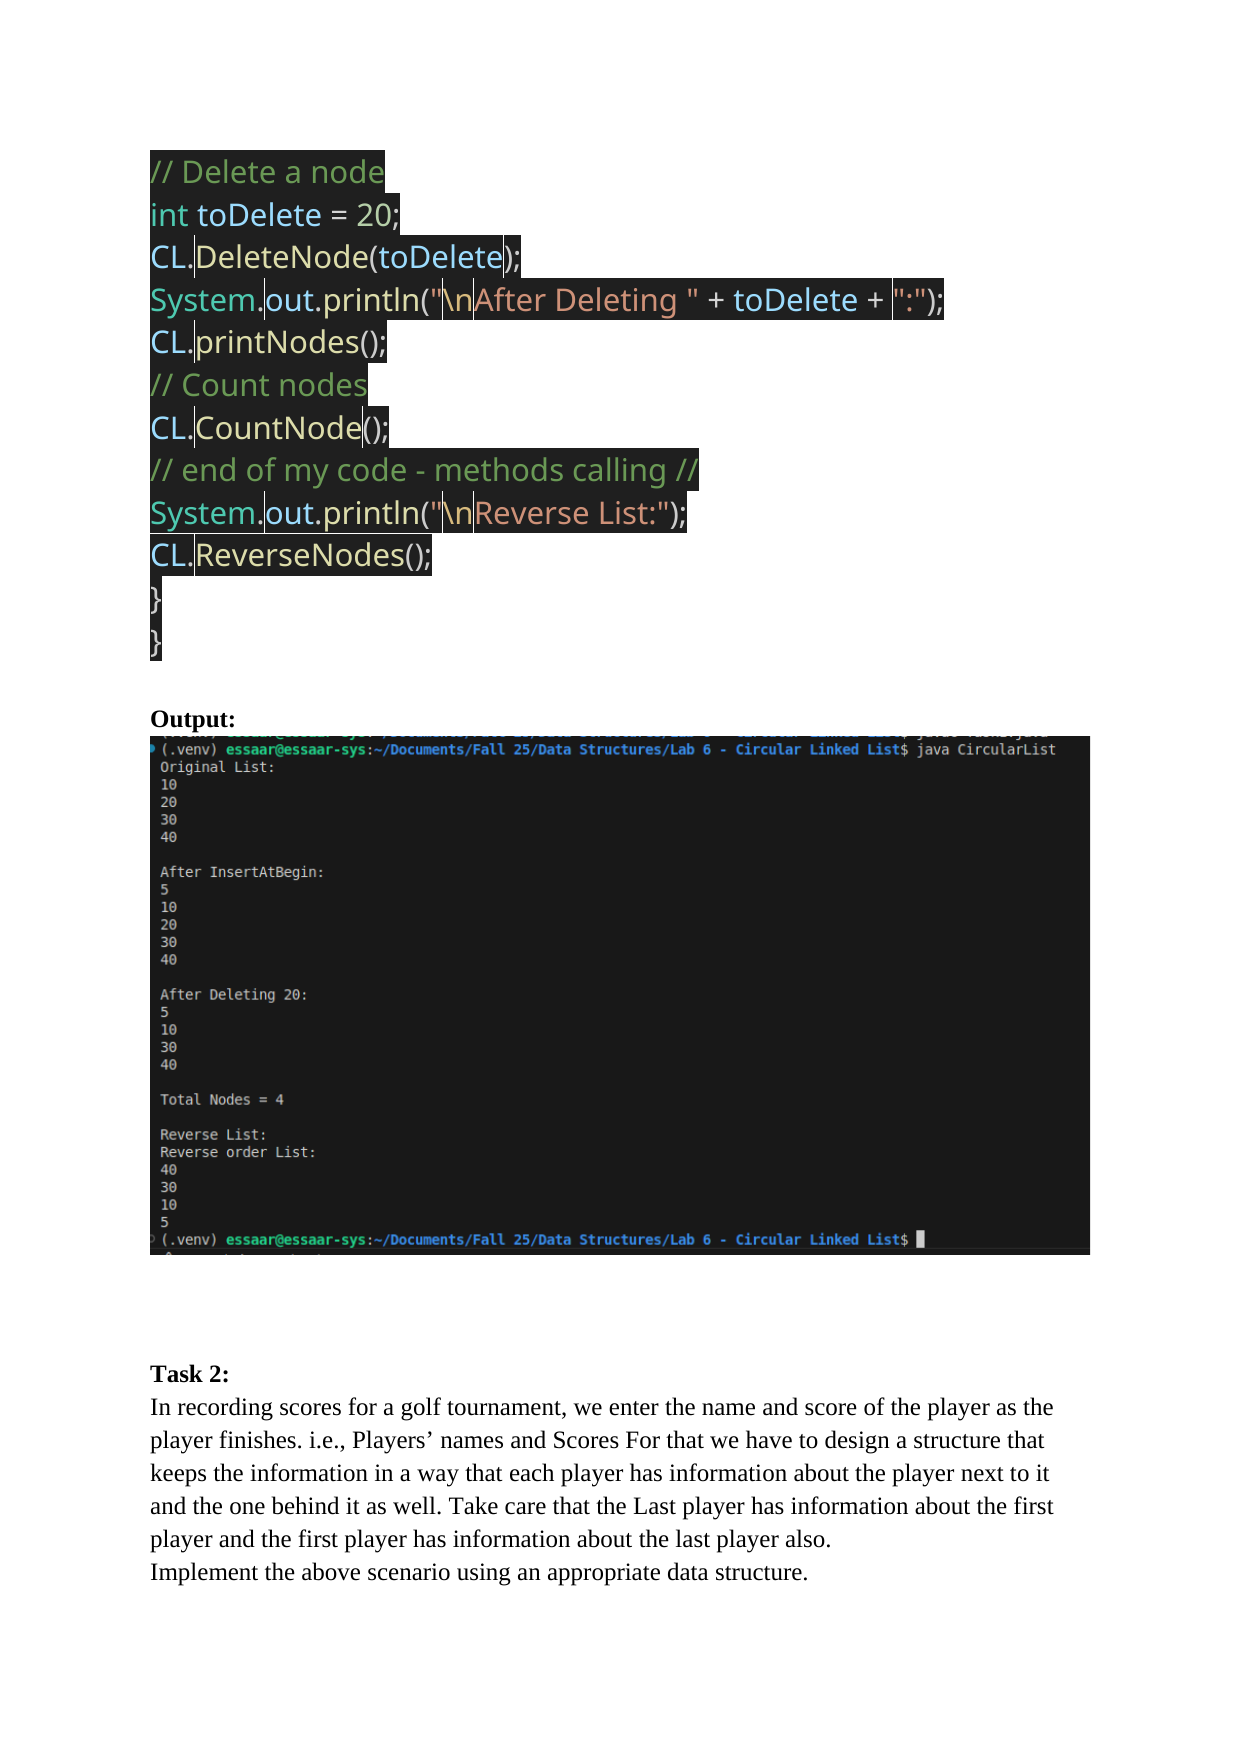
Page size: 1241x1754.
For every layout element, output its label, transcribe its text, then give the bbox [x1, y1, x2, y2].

text } [150, 576, 1090, 619]
text int toDelete = 20; [150, 193, 1090, 235]
text CL.printNodes(); [150, 320, 1090, 363]
text Task 2: [150, 1359, 1090, 1388]
text CL.ReverseNodes(); [150, 533, 1090, 576]
text Implement the above scenario using an appropriate data structure. [150, 1557, 1090, 1586]
text In recording scores for a golf tournament, we enter the name and score of the player as the player finishes. i.e., Players’ names and Scores For that we have to design a structure that keeps the information in a way that each player has information about the player next to it and the one behind it as well. Take care that the Last player has information about the first player and the first player has information about the last player also. [150, 1392, 1090, 1553]
picture [150, 736, 1091, 1255]
text Output: [150, 704, 1090, 733]
text // Delete a node [150, 150, 1090, 193]
text System.out.println("\nReverse List:"); [150, 491, 1090, 533]
text System.out.println("\nAfter Deleting " + toDelete + ":"); [150, 278, 1090, 320]
text // Count nodes [150, 363, 1090, 406]
text // end of my code - methods calling // [150, 448, 1090, 491]
text CL.DeleteNode(toDelete); [150, 235, 1090, 278]
text } [150, 619, 1090, 661]
text CL.CountNode(); [150, 406, 1090, 448]
